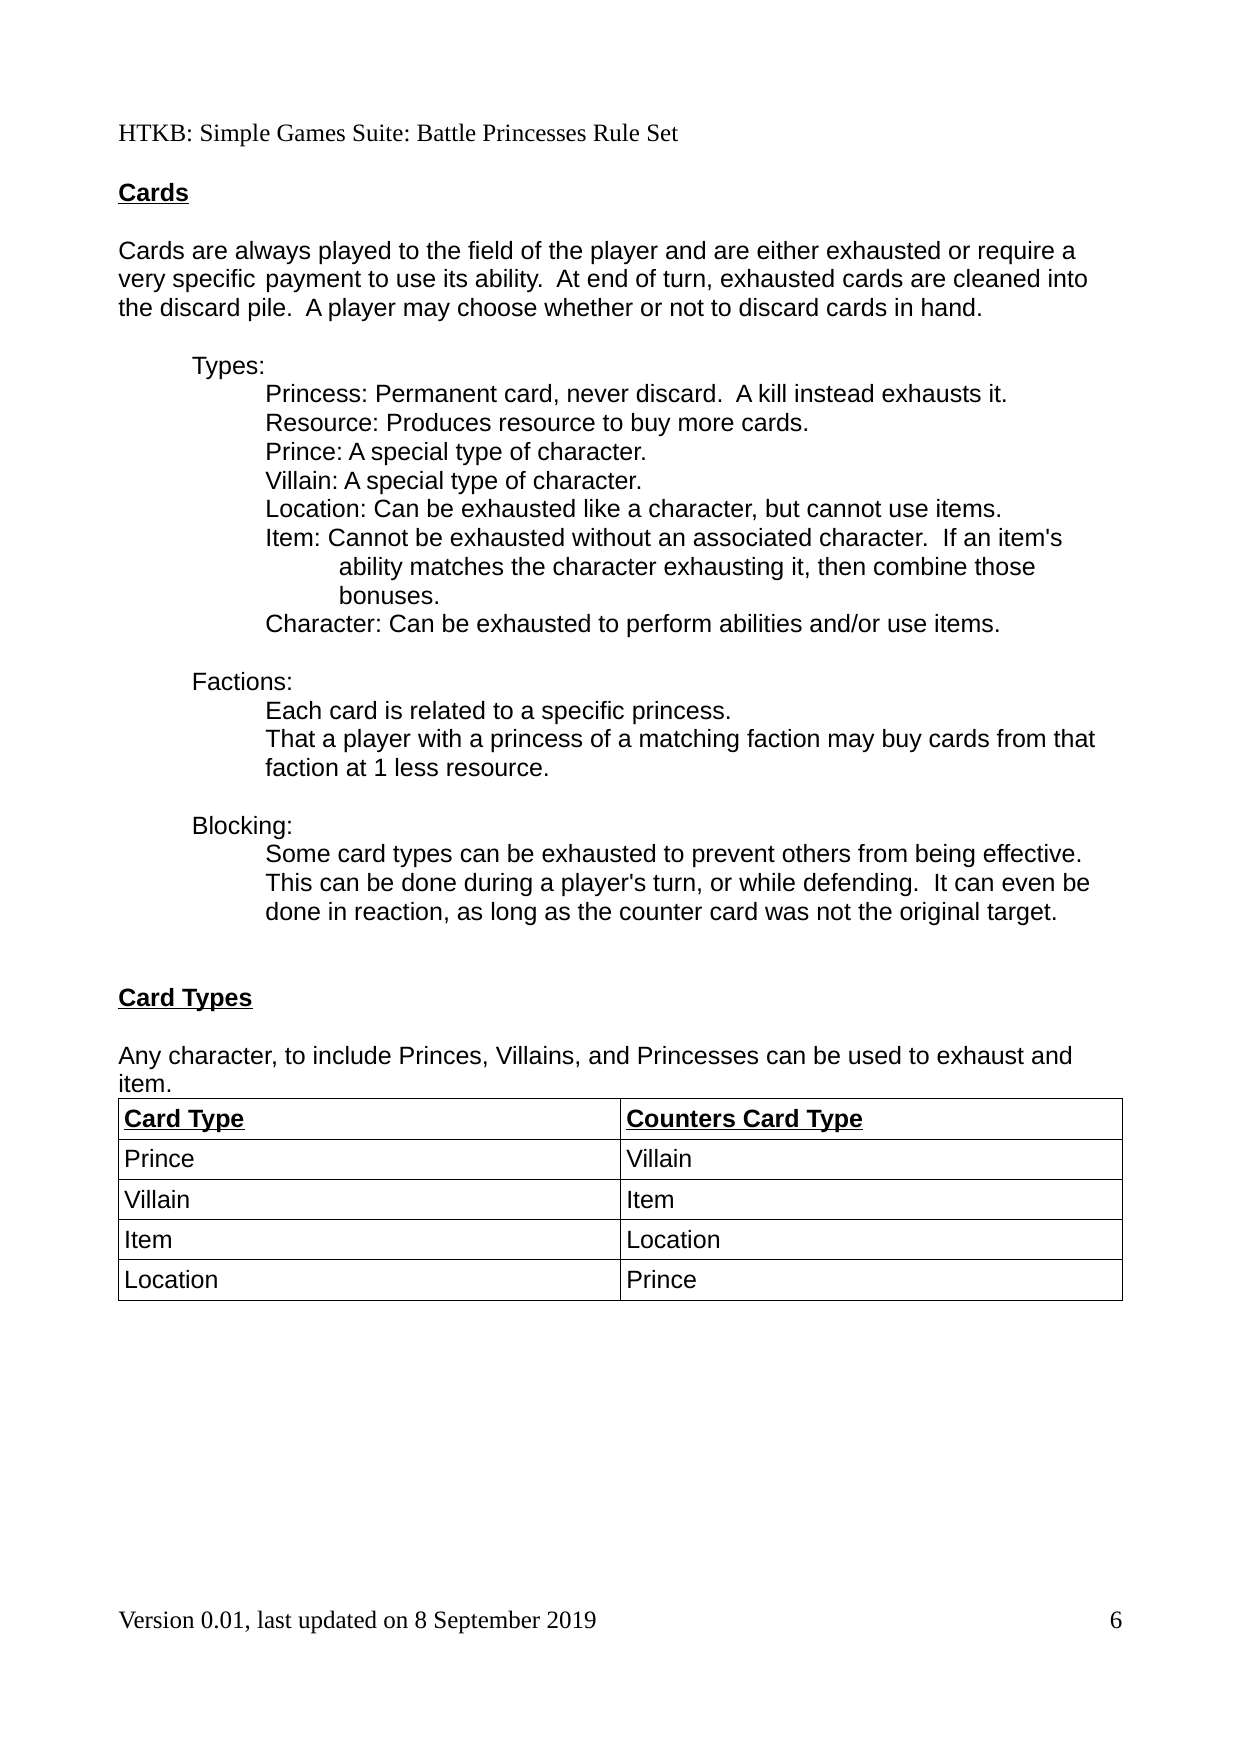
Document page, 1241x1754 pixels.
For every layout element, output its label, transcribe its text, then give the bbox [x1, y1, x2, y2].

text This can be done during a player's turn, or while defending. It can even be done in reaction, as long as the counter card was not the original target. [118, 868, 1122, 926]
table_cell Prince [119, 1140, 620, 1179]
text Item: Cannot be exhausted without an associated character. If an item's ability matches the character exhausting it, then combine those bonuses. [118, 523, 1122, 609]
text Factions: [118, 667, 1122, 696]
text Blocking: [118, 811, 1122, 839]
text Card Types [118, 983, 1122, 1012]
text Cards are always played to the field of the player and are either exhausted or require a very specific payment to use its ability. At end of turn, exhausted cards are cleaned into the discard pile. A player may choose whether or not to discard cards in hand. [118, 236, 1122, 322]
table_cell Villain [621, 1140, 1122, 1179]
table_cell Villain [119, 1180, 620, 1219]
table_header Counters Card Type [621, 1099, 1122, 1138]
text Cards [118, 178, 1122, 207]
table_header Card Type [119, 1099, 620, 1138]
text Villain: A special type of character. [118, 466, 1122, 494]
text Prince: A special type of character. [118, 437, 1122, 466]
table_cell Location [621, 1220, 1122, 1259]
text Each card is related to a specific princess. [118, 696, 1122, 724]
text Location: Can be exhausted like a character, but cannot use items. [118, 494, 1122, 523]
text Types: [118, 351, 1122, 379]
text Some card types can be exhausted to prevent others from being effective. [118, 839, 1122, 868]
table_cell Location [119, 1260, 620, 1300]
text Princess: Permanent card, never discard. A kill instead exhausts it. [118, 379, 1122, 408]
text Any character, to include Princes, Villains, and Princesses can be used to exhaust and item. [118, 1041, 1122, 1098]
table_cell Prince [621, 1260, 1122, 1300]
table_cell Item [621, 1180, 1122, 1219]
text Character: Can be exhausted to perform abilities and/or use items. [118, 609, 1122, 638]
table_cell Item [119, 1220, 620, 1259]
text Resource: Produces resource to buy more cards. [118, 408, 1122, 437]
text That a player with a princess of a matching faction may buy cards from that faction at 1 less resource. [118, 724, 1122, 782]
